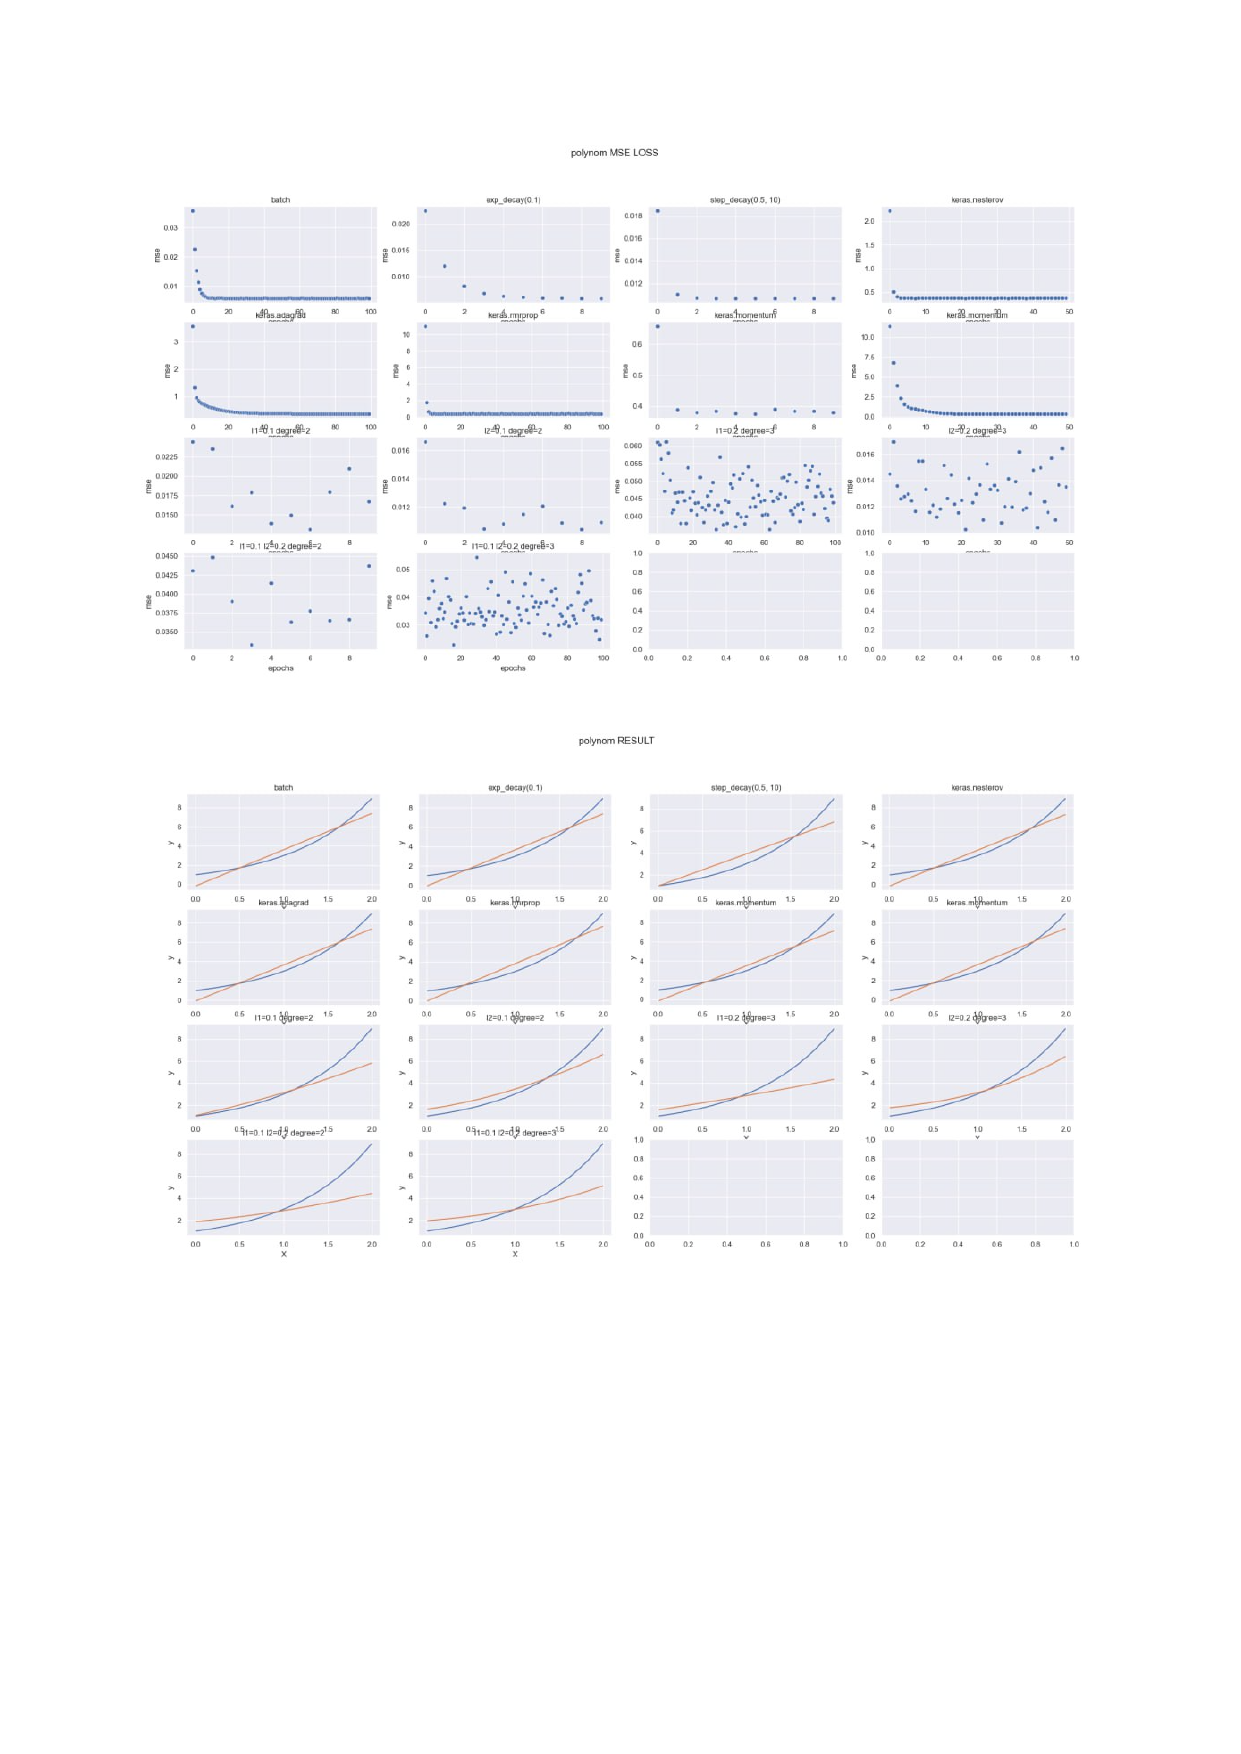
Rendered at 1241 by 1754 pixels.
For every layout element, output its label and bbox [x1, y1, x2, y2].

picture [44, 726, 1188, 1298]
picture [40, 137, 1189, 712]
